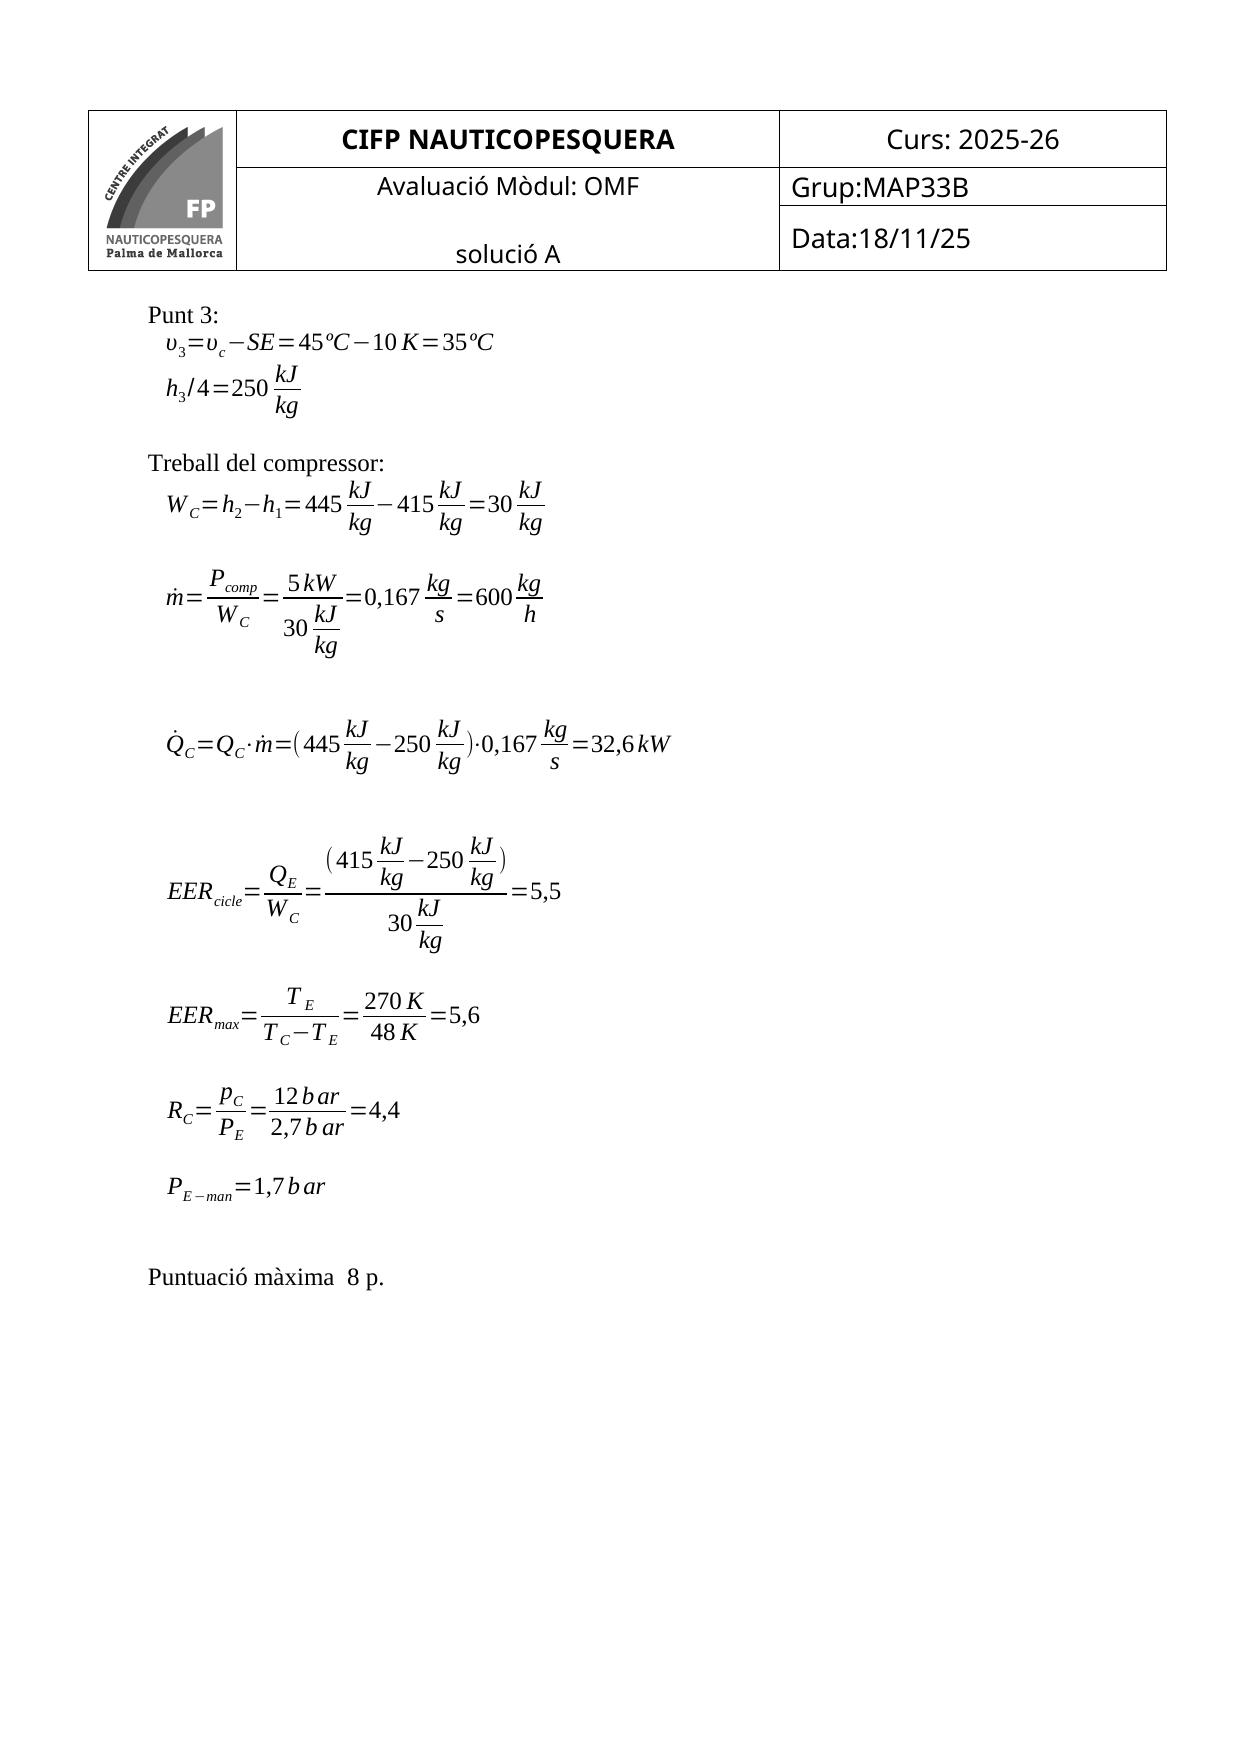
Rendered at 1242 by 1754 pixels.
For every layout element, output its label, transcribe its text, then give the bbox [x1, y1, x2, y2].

text Puntuació màxima 8 p. [148, 1262, 1094, 1291]
text Treball del compressor: [148, 448, 1094, 477]
text Punt 3: [148, 300, 1094, 329]
picture [100, 116, 229, 265]
